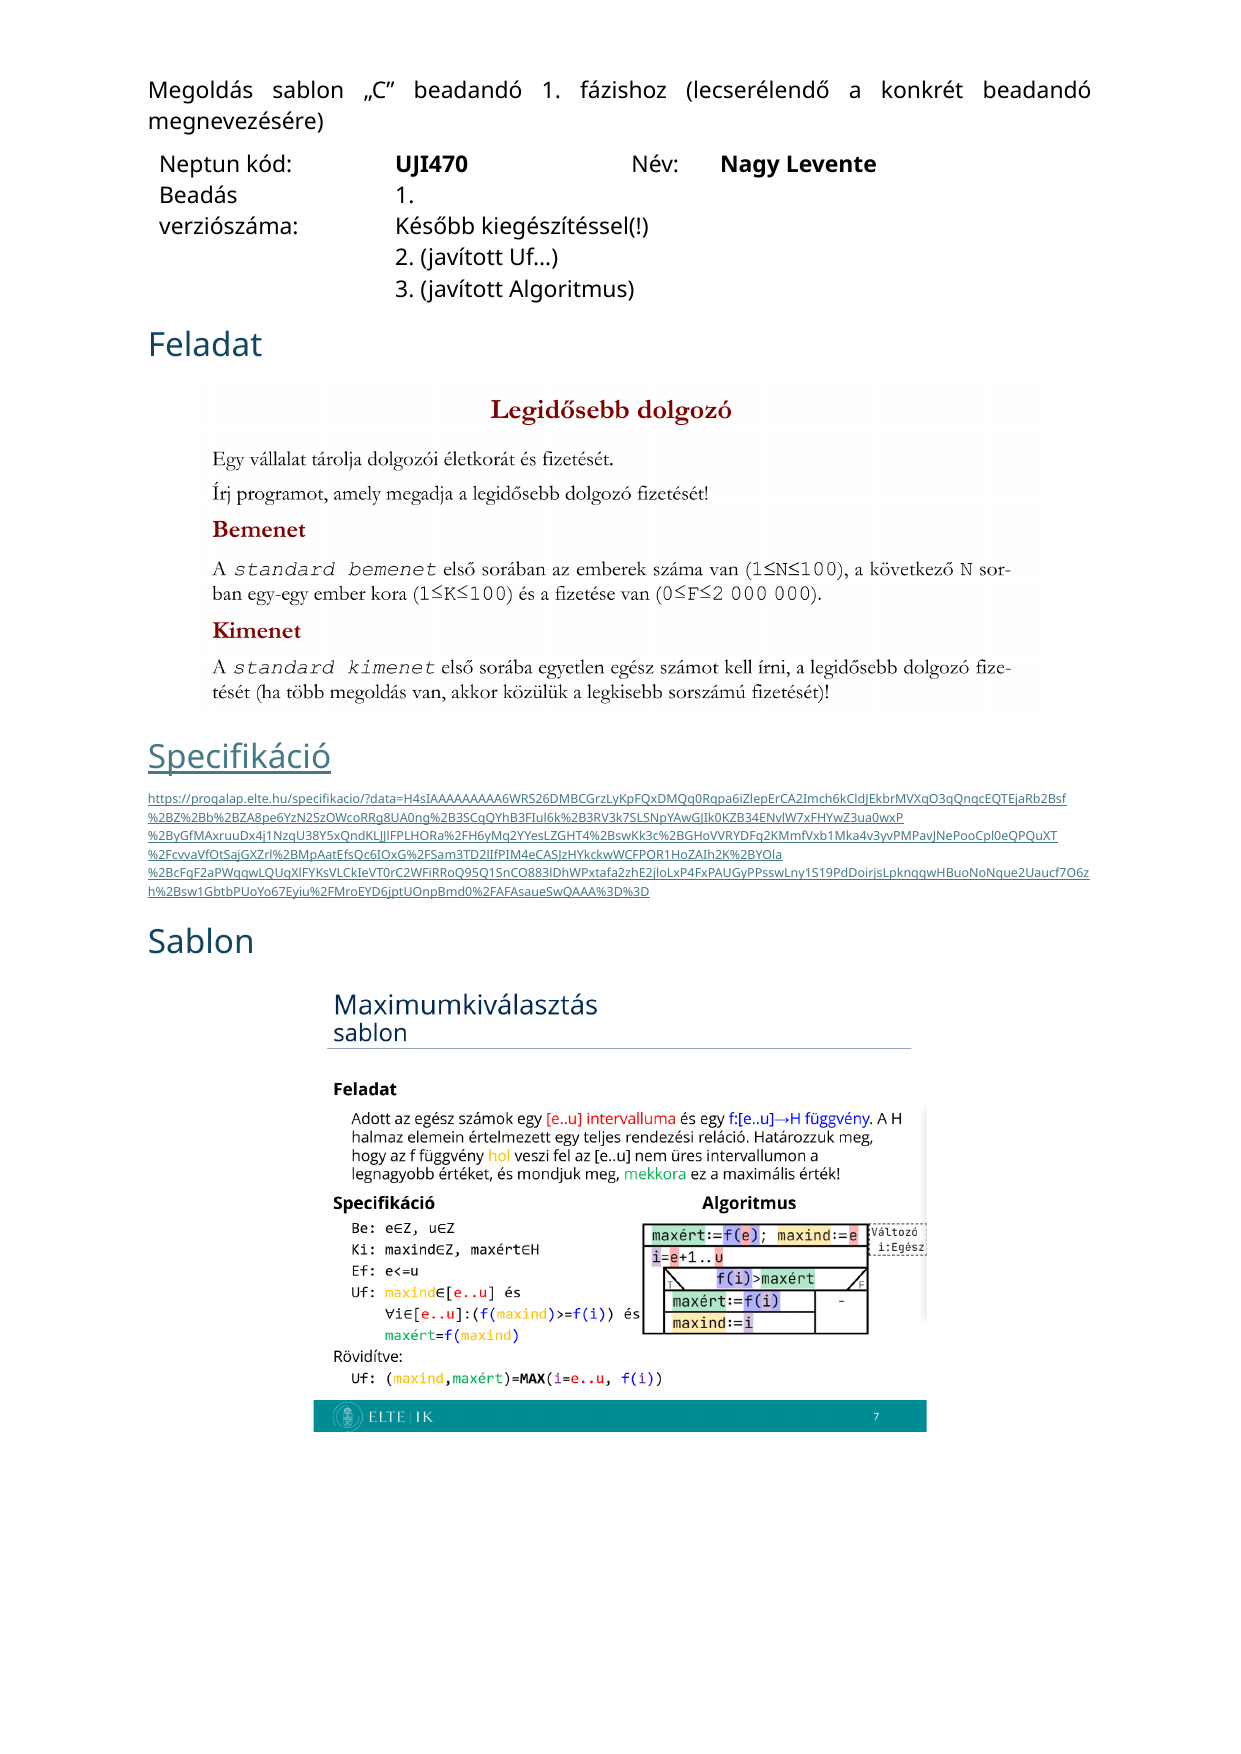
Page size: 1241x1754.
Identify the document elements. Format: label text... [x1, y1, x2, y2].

table_header UJI470 [384, 148, 531, 179]
table_header Nagy Levente [709, 148, 1093, 179]
table_header Neptun kód: [148, 148, 384, 179]
table_cell 1. Később kiegészítéssel(!) 2. (javított Uf…) 3. (javított Algoritmus) [384, 179, 1093, 304]
subtitle Specifikáció [148, 428, 1093, 778]
table_header Név: [620, 148, 708, 179]
picture [313, 975, 927, 1432]
table_cell Beadás verziószáma: [148, 179, 384, 304]
picture [197, 377, 1044, 714]
text https://progalap.elte.hu/specifikacio/?data=H4sIAAAAAAAAA6WRS26DMBCGrzLyKpFQxDMQq0Rqpa6iZlepErCA2Imch6kCldJEkbrMVXqO3qQnqcEQTEjaRb2Bsf%2BZ%2Bb%2BZA8pe6YzN2SzOWcoRRg8UA0ng%2B3SCqQYhB3FIul6k%2B3RV3k7SLSNpYAwGJIk0KZB34ENvlW7xFHYwZ3ua0wxP%2ByGfMAxruuDx4j1NzqU38Y5xQndKLJJlFPLHORa%2FH6yMq2YYesLZGHT4%2BswKk3c%2BGHoVVRYDFg2KMmfVxb1Mka4v3yvPMPavJNePooCpl0eQPQuXT%2FcvvaVfOtSajGXZrl%2BMpAatEfsQc6IOxG%2FSam3TD2lIfPIM4eCASJzHYkckwWCFPOR1HoZAIh2K%2BYOla%2BcFgF2aPWqqwLQUgXlFYKsVLCkIeVT0rC2WFiRRoQ95Q1SnCO883lDhWPxtafa2zhE2jloLxP4FxPAUGyPPsswLny1S19PdDoirjsLpknqqwHBuoNoNque2Uaucf7O6zh%2Bsw1GbtbPUoYo67Eyiu%2FMroEYD6jptUOnpBmd0%2FAFAsaueSwQAAA%3D%3D [148, 790, 1093, 900]
subtitle Sablon [148, 918, 1093, 963]
table_header [531, 148, 620, 179]
subtitle Feladat [148, 321, 1093, 366]
